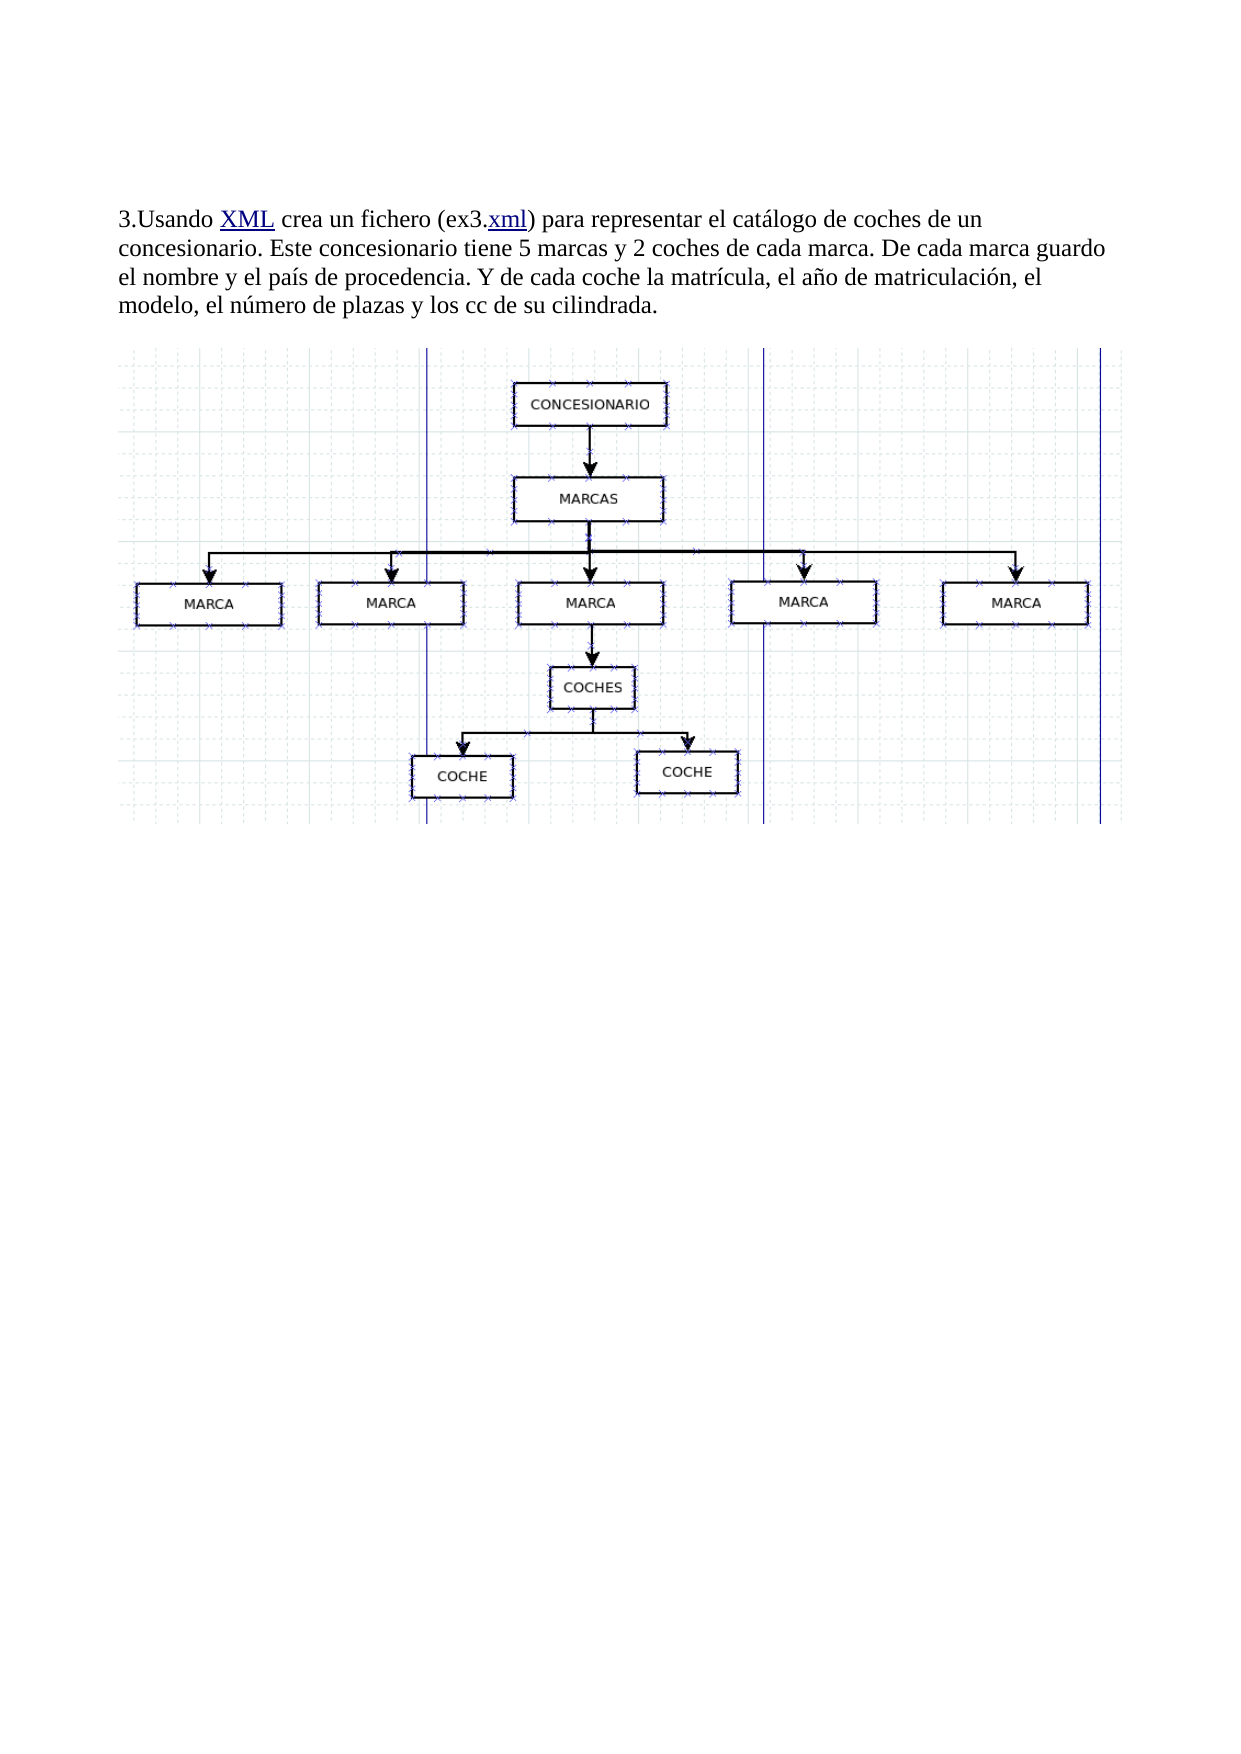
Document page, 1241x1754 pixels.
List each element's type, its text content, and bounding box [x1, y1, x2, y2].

text 3.Usando XML crea un fichero (ex3.xml) para representar el catálogo de coches de un concesionario. Este concesionario tiene 5 marcas y 2 coches de cada marca. De cada marca guardo el nombre y el país de procedencia. Y de cada coche la matrícula, el año de matriculación, el modelo, el número de plazas y los cc de su cilindrada. [118, 204, 1122, 319]
picture [118, 348, 1123, 824]
